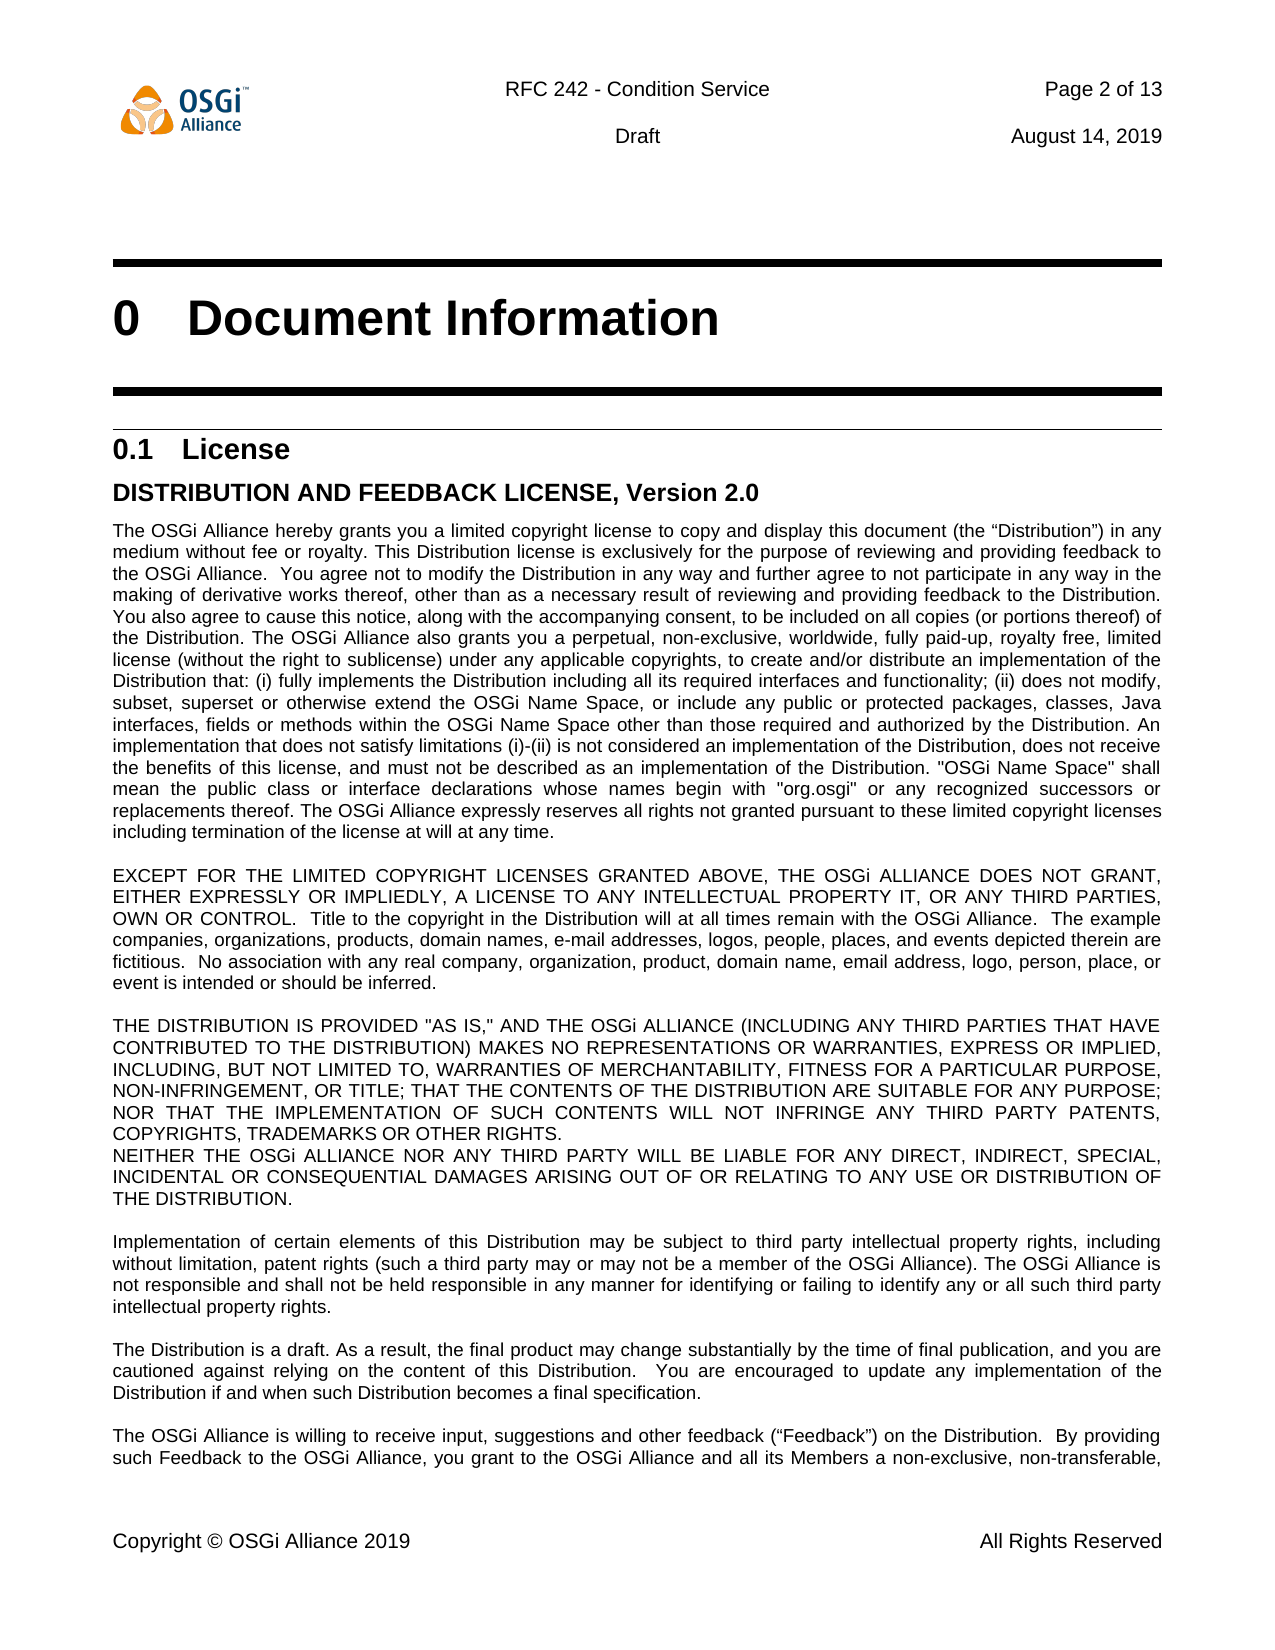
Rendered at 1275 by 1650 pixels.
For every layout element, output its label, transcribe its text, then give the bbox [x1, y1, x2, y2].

text THE DISTRIBUTION IS PROVIDED "AS IS," AND THE OSGi ALLIANCE (INCLUDING ANY THIRD PARTIES THAT HAVE CONTRIBUTED TO THE DISTRIBUTION) MAKES NO REPRESENTATIONS OR WARRANTIES, EXPRESS OR IMPLIED, INCLUDING, BUT NOT LIMITED TO, WARRANTIES OF MERCHANTABILITY, FITNESS FOR A PARTICULAR PURPOSE, NON-INFRINGEMENT, OR TITLE; THAT THE CONTENTS OF THE DISTRIBUTION ARE SUITABLE FOR ANY PURPOSE; NOR THAT THE IMPLEMENTATION OF SUCH CONTENTS WILL NOT INFRINGE ANY THIRD PARTY PATENTS, COPYRIGHTS, TRADEMARKS OR OTHER RIGHTS. [112, 1015, 1162, 1145]
text The OSGi Alliance is willing to receive input, suggestions and other feedback (“Feedback”) on the Distribution. By providing such Feedback to the OSGi Alliance, you grant to the OSGi Alliance and all its Members a non-exclusive, non-transferable, [112, 1425, 1162, 1468]
picture [113, 78, 257, 142]
text The Distribution is a draft. As a result, the final product may change substantially by the time of final publication, and you are cautioned against relying on the content of this Distribution. You are encouraged to update any implementation of the Distribution if and when such Distribution becomes a final specification. [112, 1339, 1162, 1403]
text NEITHER THE OSGi ALLIANCE NOR ANY THIRD PARTY WILL BE LIABLE FOR ANY DIRECT, INDIRECT, SPECIAL, INCIDENTAL OR CONSEQUENTIAL DAMAGES ARISING OUT OF OR RELATING TO ANY USE OR DISTRIBUTION OF THE DISTRIBUTION. [112, 1145, 1162, 1209]
text The OSGi Alliance hereby grants you a limited copyright license to copy and display this document (the “Distribution”) in any medium without fee or royalty. This Distribution license is exclusively for the purpose of reviewing and providing feedback to the OSGi Alliance. You agree not to modify the Distribution in any way and further agree to not participate in any way in the making of derivative works thereof, other than as a necessary result of reviewing and providing feedback to the Distribution. You also agree to cause this notice, along with the accompanying consent, to be included on all copies (or portions thereof) of the Distribution. The OSGi Alliance also grants you a perpetual, non-exclusive, worldwide, fully paid-up, royalty free, limited license (without the right to sublicense) under any applicable copyrights, to create and/or distribute an implementation of the Distribution that: (i) fully implements the Distribution including all its required interfaces and functionality; (ii) does not modify, subset, superset or otherwise extend the OSGi Name Space, or include any public or protected packages, classes, Java interfaces, fields or methods within the OSGi Name Space other than those required and authorized by the Distribution. An implementation that does not satisfy limitations (i)-(ii) is not considered an implementation of the Distribution, does not receive the benefits of this license, and must not be described as an implementation of the Distribution. "OSGi Name Space" shall mean the public class or interface declarations whose names begin with "org.osgi" or any recognized successors or replacements thereof. The OSGi Alliance expressly reserves all rights not granted pursuant to these limited copyright licenses including termination of the license at will at any time. [112, 519, 1162, 843]
text EXCEPT FOR THE LIMITED COPYRIGHT LICENSES GRANTED ABOVE, THE OSGi ALLIANCE DOES NOT GRANT, EITHER EXPRESSLY OR IMPLIEDLY, A LICENSE TO ANY INTELLECTUAL PROPERTY IT, OR ANY THIRD PARTIES, OWN OR CONTROL. Title to the copyright in the Distribution will at all times remain with the OSGi Alliance. The example companies, organizations, products, domain names, e-mail addresses, logos, people, places, and events depicted therein are fictitious. No association with any real company, organization, product, domain name, email address, logo, person, place, or event is intended or should be inferred. [112, 864, 1162, 994]
text DISTRIBUTION AND FEEDBACK LICENSE, Version 2.0 [112, 478, 1162, 507]
subtitle Document Information [112, 260, 1162, 396]
subtitle License [112, 430, 1162, 466]
text Implementation of certain elements of this Distribution may be subject to third party intellectual property rights, including without limitation, patent rights (such a third party may or may not be a member of the OSGi Alliance). The OSGi Alliance is not responsible and shall not be held responsible in any manner for identifying or failing to identify any or all such third party intellectual property rights. [112, 1231, 1162, 1317]
